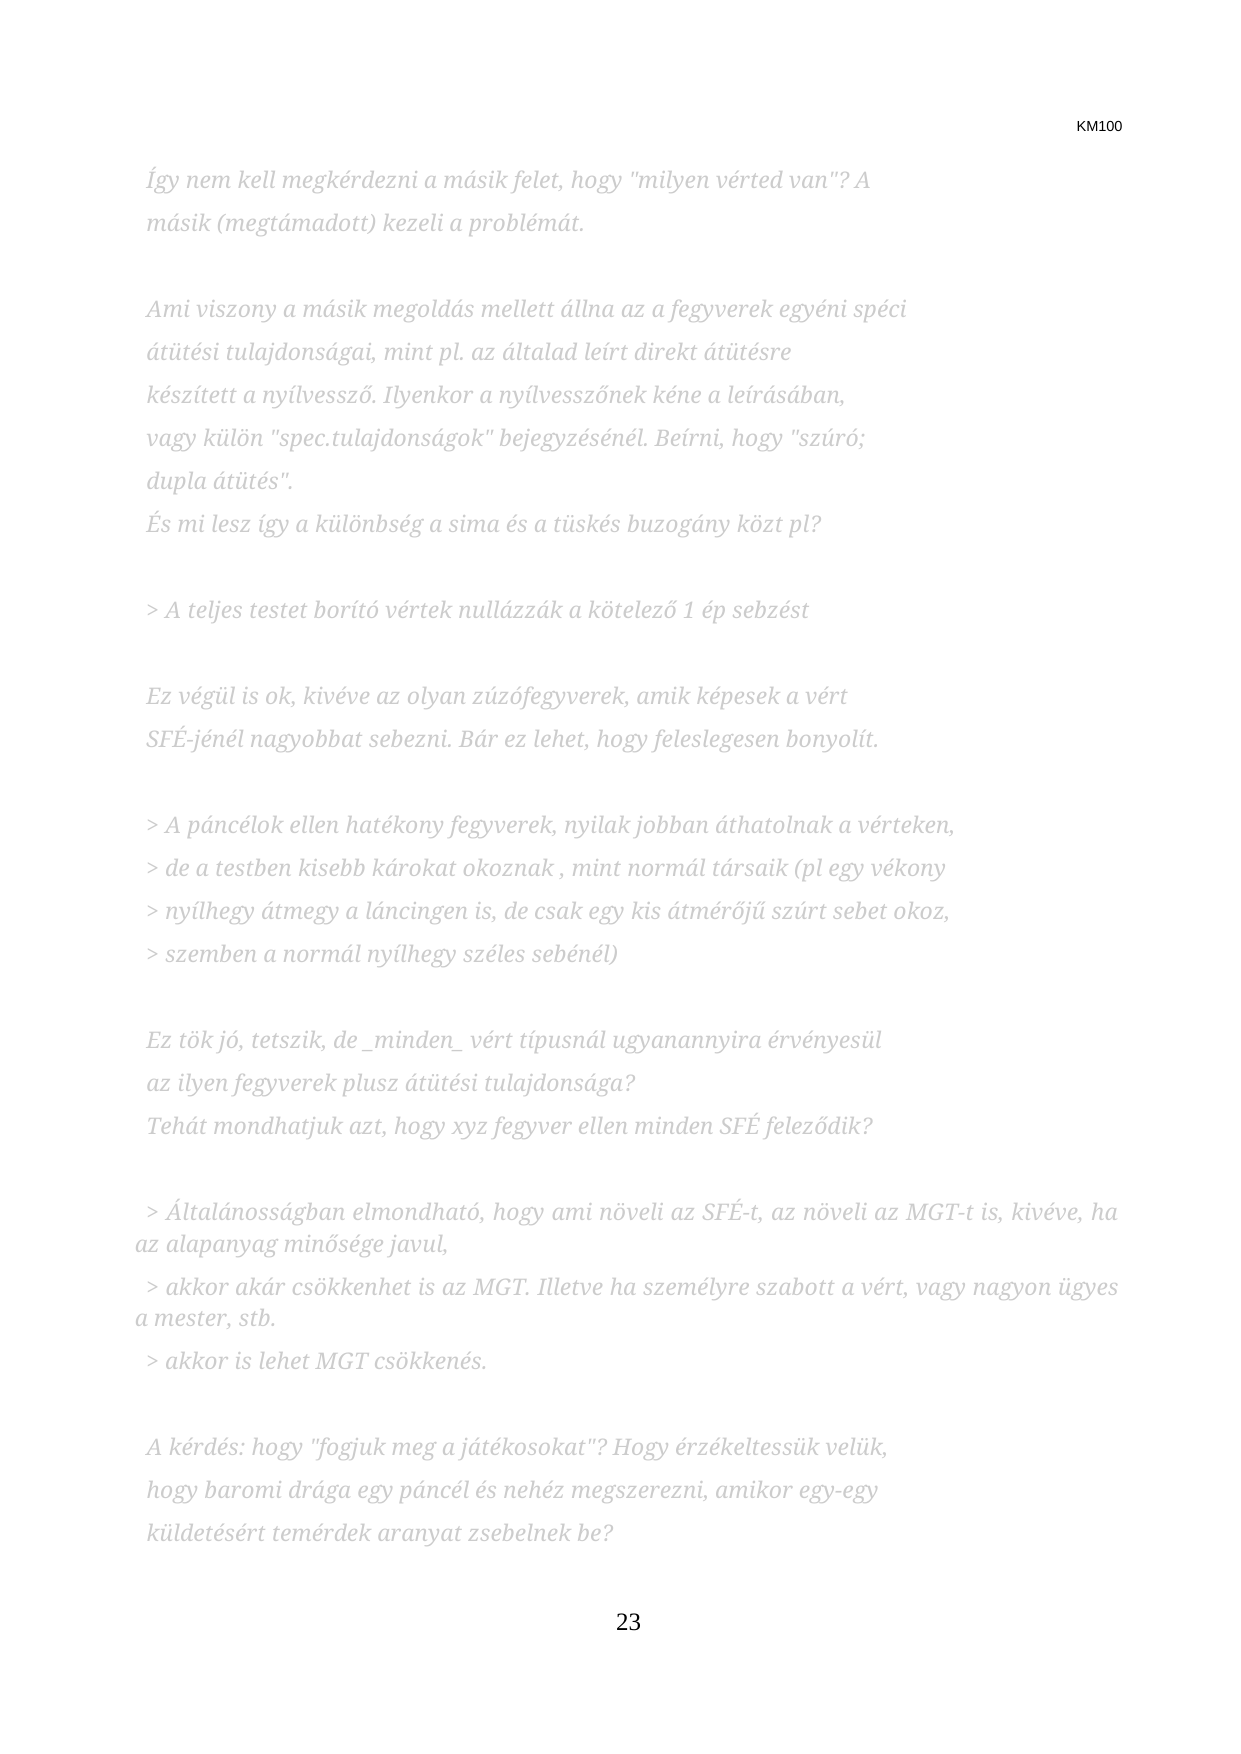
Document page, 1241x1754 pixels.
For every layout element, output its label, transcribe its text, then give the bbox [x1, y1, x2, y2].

text > A teljes testet borító vértek nullázzák a kötelező 1 ép sebzést [134, 594, 1122, 625]
text > szemben a normál nyílhegy széles sebénél) [134, 938, 1122, 969]
text Így nem kell megkérdezni a másik felet, hogy "milyen vérted van"? A [134, 164, 1122, 195]
text másik (megtámadott) kezeli a problémát. [134, 207, 1122, 238]
text küldetésért temérdek aranyat zsebelnek be? [134, 1517, 1122, 1548]
text átütési tulajdonságai, mint pl. az általad leírt direkt átütésre [134, 336, 1122, 367]
text SFÉ-jénél nagyobbat sebezni. Bár ez lehet, hogy feleslegesen bonyolít. [134, 723, 1122, 754]
text > Általánosságban elmondható, hogy ami növeli az SFÉ-t, az növeli az MGT-t is, kivéve, ha az alapanyag minősége javul, [134, 1196, 1122, 1259]
text az ilyen fegyverek plusz átütési tulajdonsága? [134, 1067, 1122, 1098]
text készített a nyílvessző. Ilyenkor a nyílvesszőnek kéne a leírásában, [134, 379, 1122, 410]
text És mi lesz így a különbség a sima és a tüskés buzogány közt pl? [134, 508, 1122, 539]
text > akkor akár csökkenhet is az MGT. Illetve ha személyre szabott a vért, vagy nagyon ügyes a mester, stb. [134, 1271, 1122, 1333]
text Ez végül is ok, kivéve az olyan zúzófegyverek, amik képesek a vért [134, 680, 1122, 711]
text > de a testben kisebb károkat okoznak , mint normál társaik (pl egy vékony [134, 852, 1122, 883]
text A kérdés: hogy "fogjuk meg a játékosokat"? Hogy érzékeltessük velük, [134, 1431, 1122, 1462]
text vagy külön "spec.tulajdonságok" bejegyzésénél. Beírni, hogy "szúró; [134, 422, 1122, 453]
text Ez tök jó, tetszik, de _minden_ vért típusnál ugyanannyira érvényesül [134, 1024, 1122, 1056]
text > nyílhegy átmegy a láncingen is, de csak egy kis átmérőjű szúrt sebet okoz, [134, 895, 1122, 926]
text > A páncélok ellen hatékony fegyverek, nyilak jobban áthatolnak a vérteken, [134, 809, 1122, 840]
text Tehát mondhatjuk azt, hogy xyz fegyver ellen minden SFÉ feleződik? [134, 1110, 1122, 1142]
text Ami viszony a másik megoldás mellett állna az a fegyverek egyéni spéci [134, 293, 1122, 324]
text > akkor is lehet MGT csökkenés. [134, 1345, 1122, 1376]
text hogy baromi drága egy páncél és nehéz megszerezni, amikor egy-egy [134, 1474, 1122, 1505]
text dupla átütés". [134, 465, 1122, 496]
